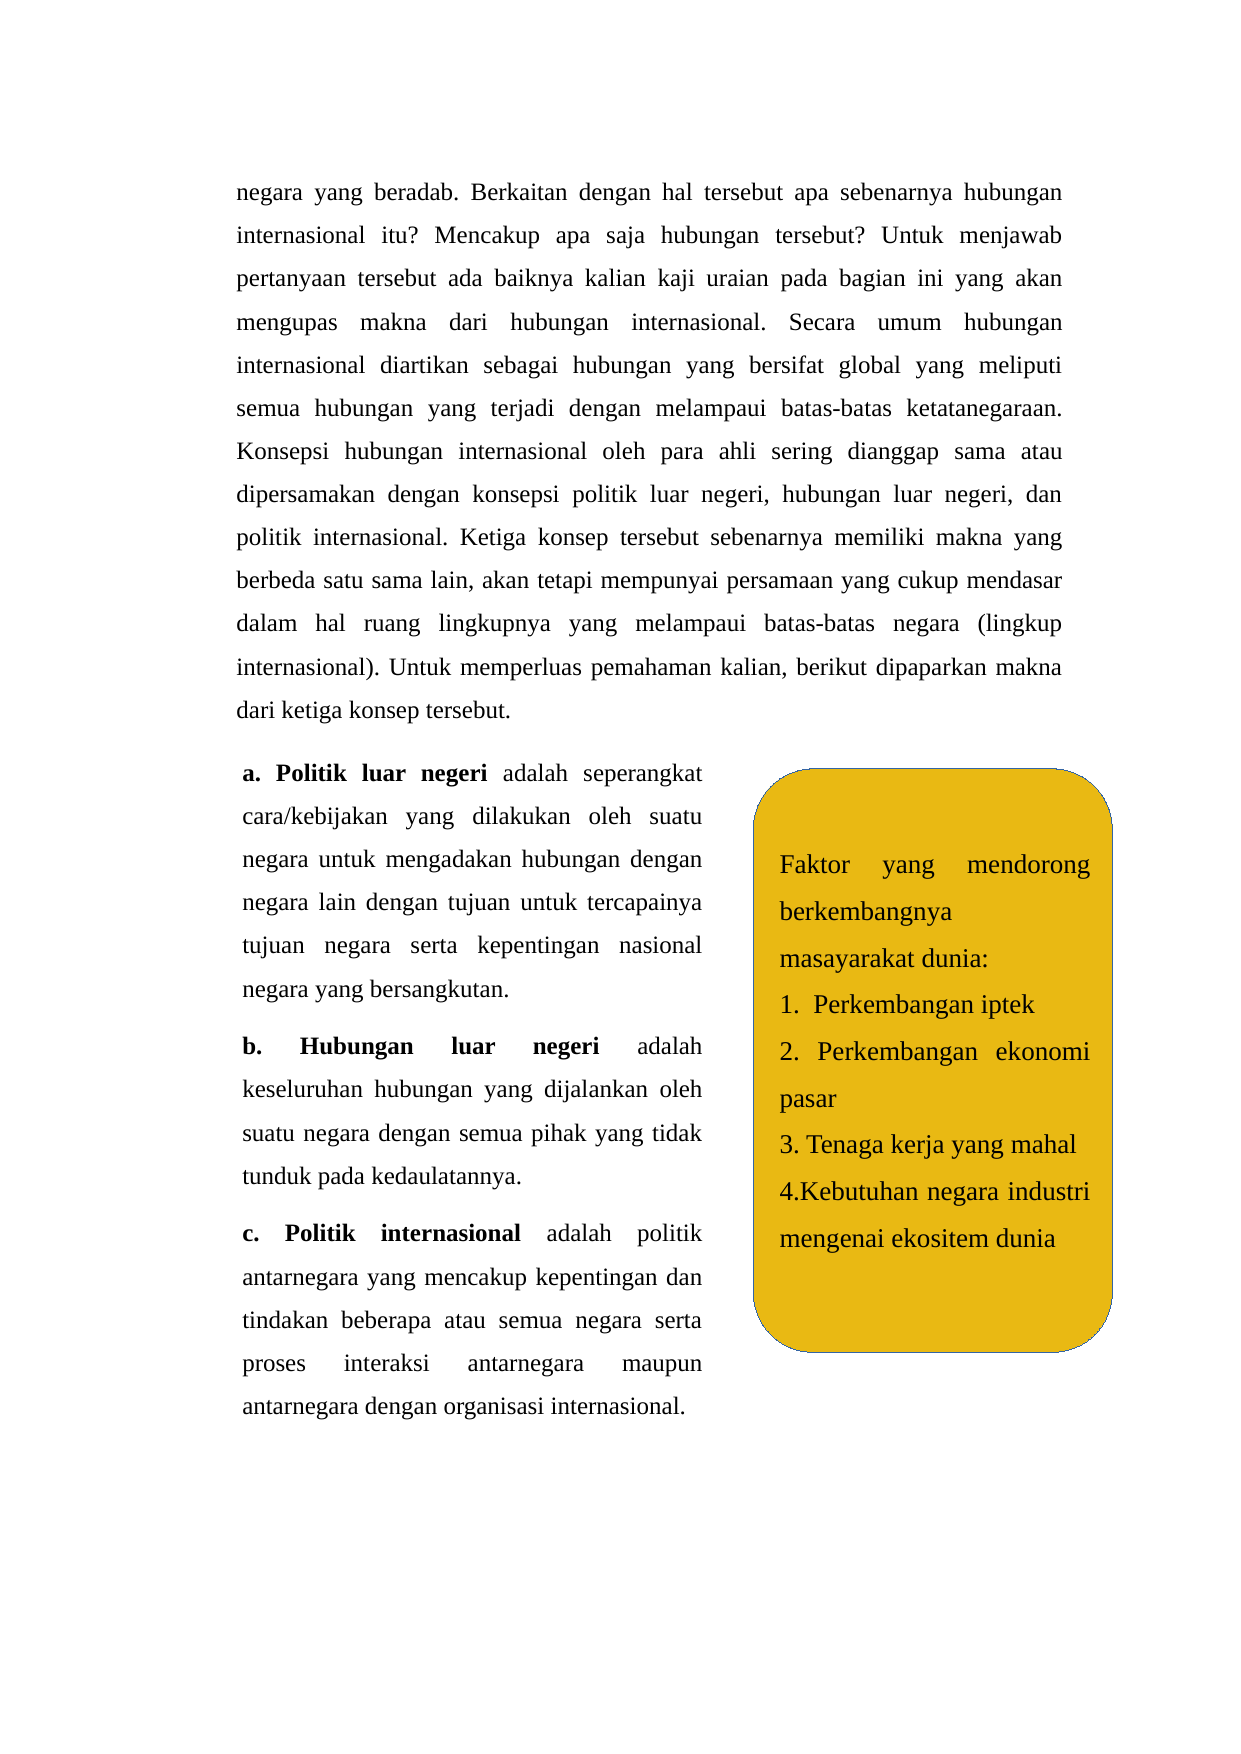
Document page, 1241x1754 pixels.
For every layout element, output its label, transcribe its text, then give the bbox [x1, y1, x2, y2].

table_header a. Politik luar negeri adalah seperangkat cara/kebijakan yang dilakukan oleh suatu negara untuk mengadakan hubungan dengan negara lain dengan tujuan untuk tercapainya tujuan negara serta kepentingan nasional negara yang bersangkutan. b. Hubungan luar negeri adalah keseluruhan hubungan yang dijalankan oleh suatu negara dengan semua pihak yang tidak tunduk pada kedaulatannya. c. Politik internasional adalah politik antarnegara yang mencakup kepentingan dan tindakan beberapa atau semua negara serta proses interaksi antarnegara maupun antarnegara dengan organisasi internasional. [236, 753, 708, 1498]
table_header [708, 753, 1133, 1498]
text negara yang beradab. Berkaitan dengan hal tersebut apa sebenarnya hubungan internasional itu? Mencakup apa saja hubungan tersebut? Untuk menjawab pertanyaan tersebut ada baiknya kalian kaji uraian pada bagian ini yang akan mengupas makna dari hubungan internasional. Secara umum hubungan internasional diartikan sebagai hubungan yang bersifat global yang meliputi semua hubungan yang terjadi dengan melampaui batas-batas ketatanegaraan. Konsepsi hubungan internasional oleh para ahli sering dianggap sama atau dipersamakan dengan konsepsi politik luar negeri, hubungan luar negeri, dan politik internasional. Ketiga konsep tersebut sebenarnya memiliki makna yang berbeda satu sama lain, akan tetapi mempunyai persamaan yang cukup mendasar dalam hal ruang lingkupnya yang melampaui batas-batas negara (lingkup internasional). Untuk memperluas pemahaman kalian, berikut dipaparkan makna dari ketiga konsep tersebut. [236, 177, 1063, 723]
